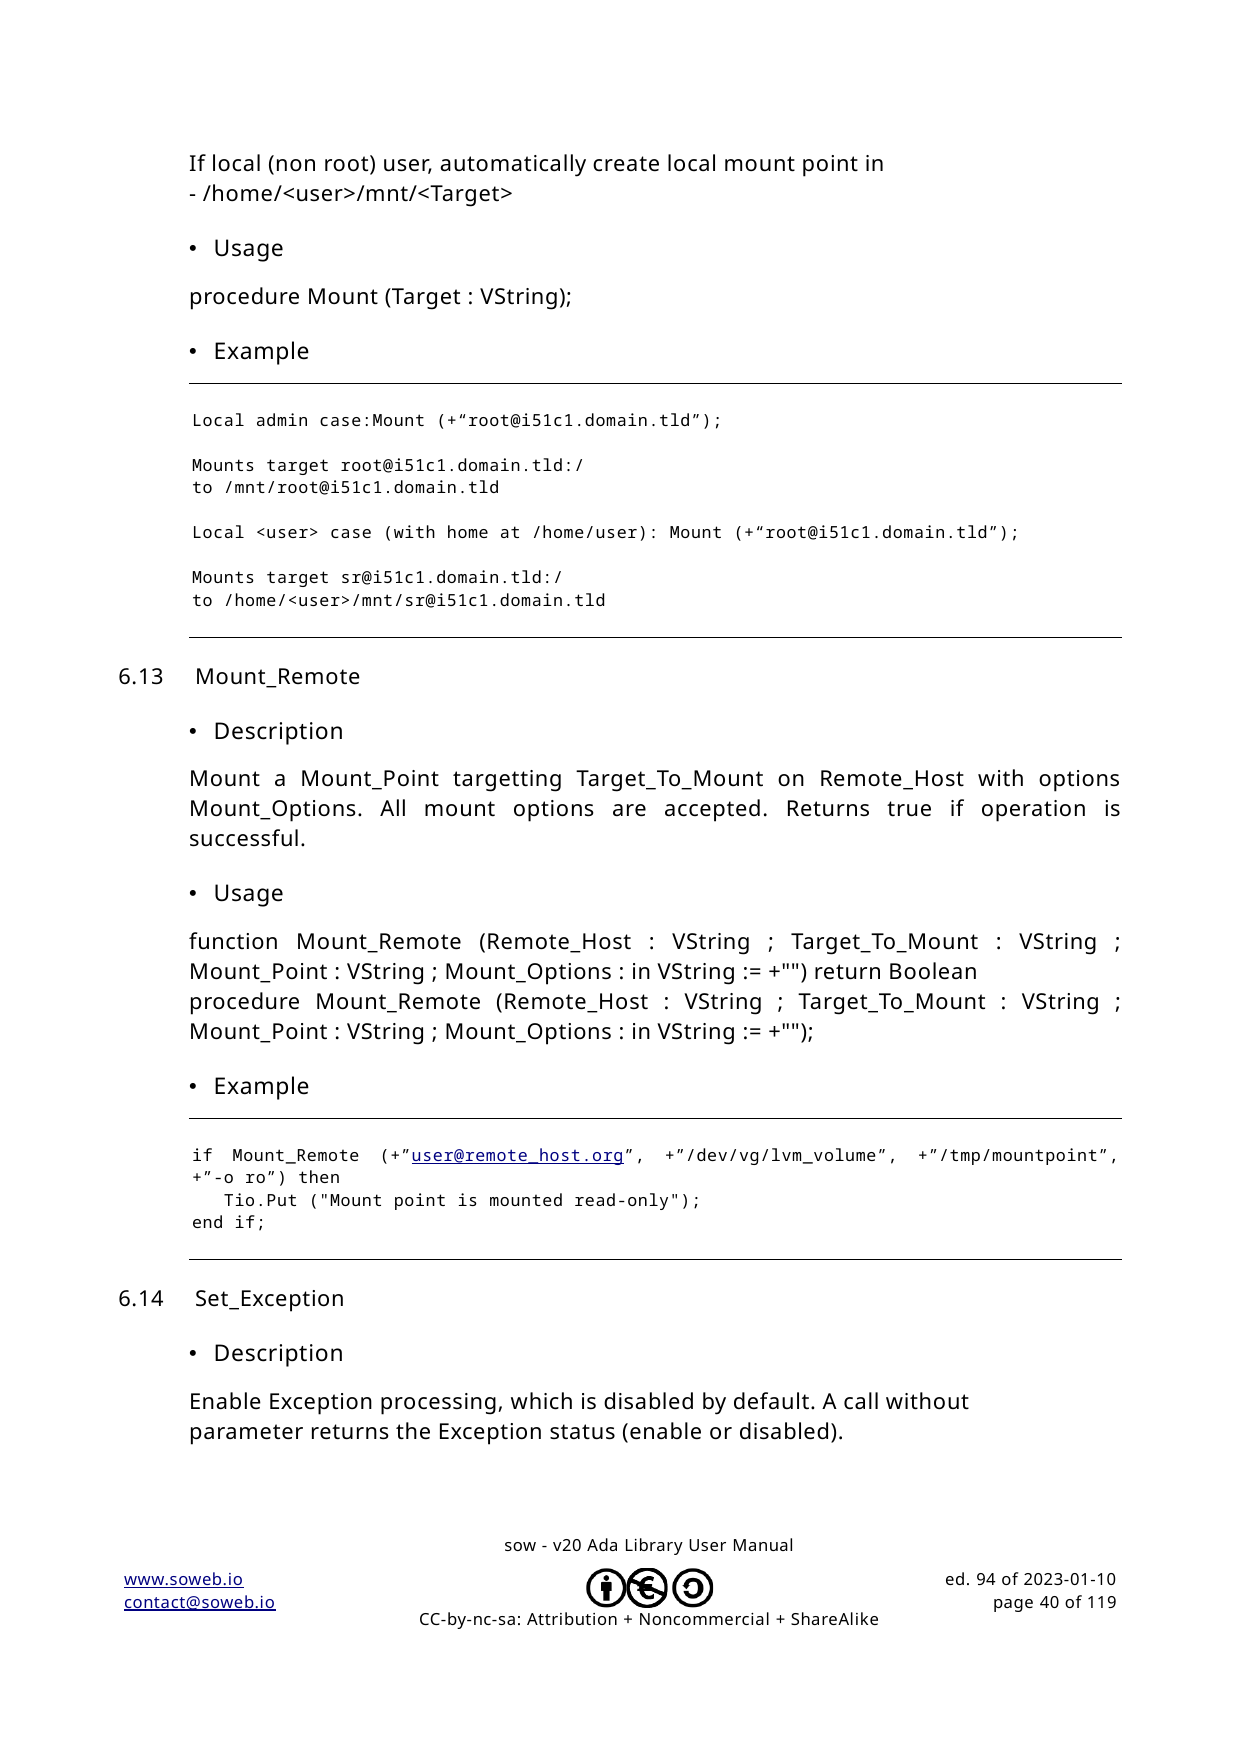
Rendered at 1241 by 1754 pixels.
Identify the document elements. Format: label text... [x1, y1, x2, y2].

list Mounts target sr@i51c1.domain.tld:/ to /home/<user>/mnt/sr@i51c1.domain.tld [189, 541, 1122, 637]
subtitle Set_Exception [118, 1283, 1122, 1313]
text function Mount_Remote (Remote_Host : VString ; Target_To_Mount : VString ; Mount_Point : VString ; Mount_Options : in VString := +"") return Boolean [189, 926, 1122, 986]
subtitle Usage [189, 232, 1122, 263]
subtitle Usage [189, 877, 1122, 908]
list Tio.Put ("Mount point is mounted read-only"); end if; [189, 1186, 1122, 1259]
subtitle Example [189, 334, 1122, 366]
text procedure Mount_Remote (Remote_Host : VString ; Target_To_Mount : VString ; Mount_Point : VString ; Mount_Options : in VString := +""); [189, 986, 1122, 1046]
text - /home/<user>/mnt/<Target> [189, 178, 1122, 208]
picture [672, 1568, 714, 1608]
text If local (non root) user, automatically create local mount point in [189, 148, 1122, 178]
text parameter returns the Exception status (enable or disabled). [189, 1416, 1122, 1446]
picture [585, 1568, 668, 1608]
subtitle Example [189, 1069, 1122, 1101]
text procedure Mount (Target : VString); [189, 281, 1122, 311]
list Mounts target root@i51c1.domain.tld:/ to /mnt/root@i51c1.domain.tld Local <user> case (with home at /home/user): Mount (+“root@i51c1.domain.tld”); [189, 428, 1122, 541]
text Mount a Mount_Point targetting Target_To_Mount on Remote_Host with options Mount_Options. All mount options are accepted. Returns true if operation is successful. [189, 763, 1122, 853]
subtitle Description [189, 714, 1122, 745]
subtitle Mount_Remote [118, 661, 1122, 691]
subtitle Description [189, 1337, 1122, 1368]
text Enable Exception processing, which is disabled by default. A call without [189, 1386, 1122, 1416]
list Local admin case:Mount (+“root@i51c1.domain.tld”); [189, 384, 1122, 428]
list if Mount_Remote (+”user@remote_host.org”, +”/dev/vg/lvm_volume”, +”/tmp/mountpoint”, +”-o ro”) then [189, 1119, 1122, 1186]
